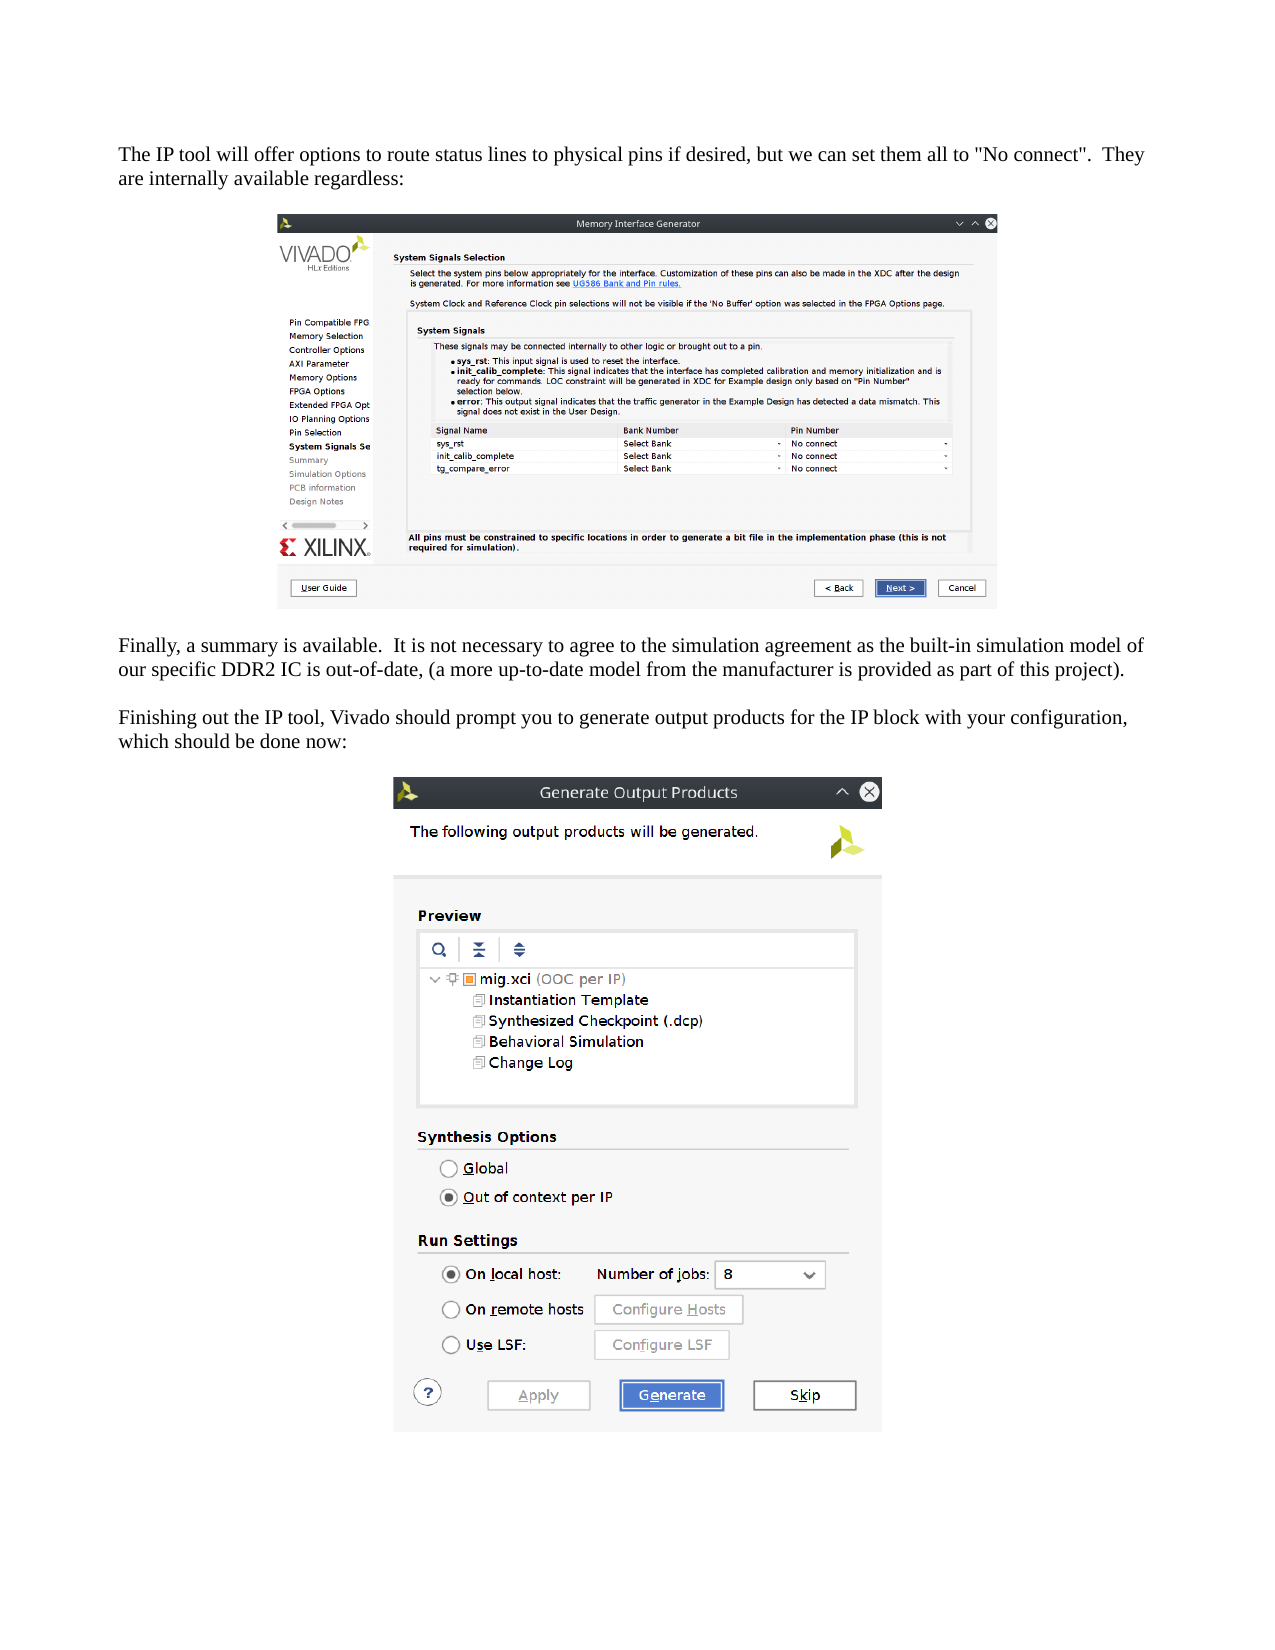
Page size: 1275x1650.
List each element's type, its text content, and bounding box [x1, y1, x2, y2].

picture [393, 777, 882, 1432]
text Finally, a summary is available. It is not necessary to agree to the simulation agreement as the built-in simulation model of our specific DDR2 IC is out-of-date, (a more up-to-date model from the manufacturer is provided as part of this project). [118, 633, 1157, 681]
picture [277, 214, 998, 609]
text The IP tool will offer options to route status lines to physical pins if desired, but we can set them all to "No connect". They are internally available regardless: [118, 142, 1157, 190]
text Finishing out the IP tool, Vivado should prompt you to generate output products for the IP block with your configuration, which should be done now: [118, 705, 1157, 753]
